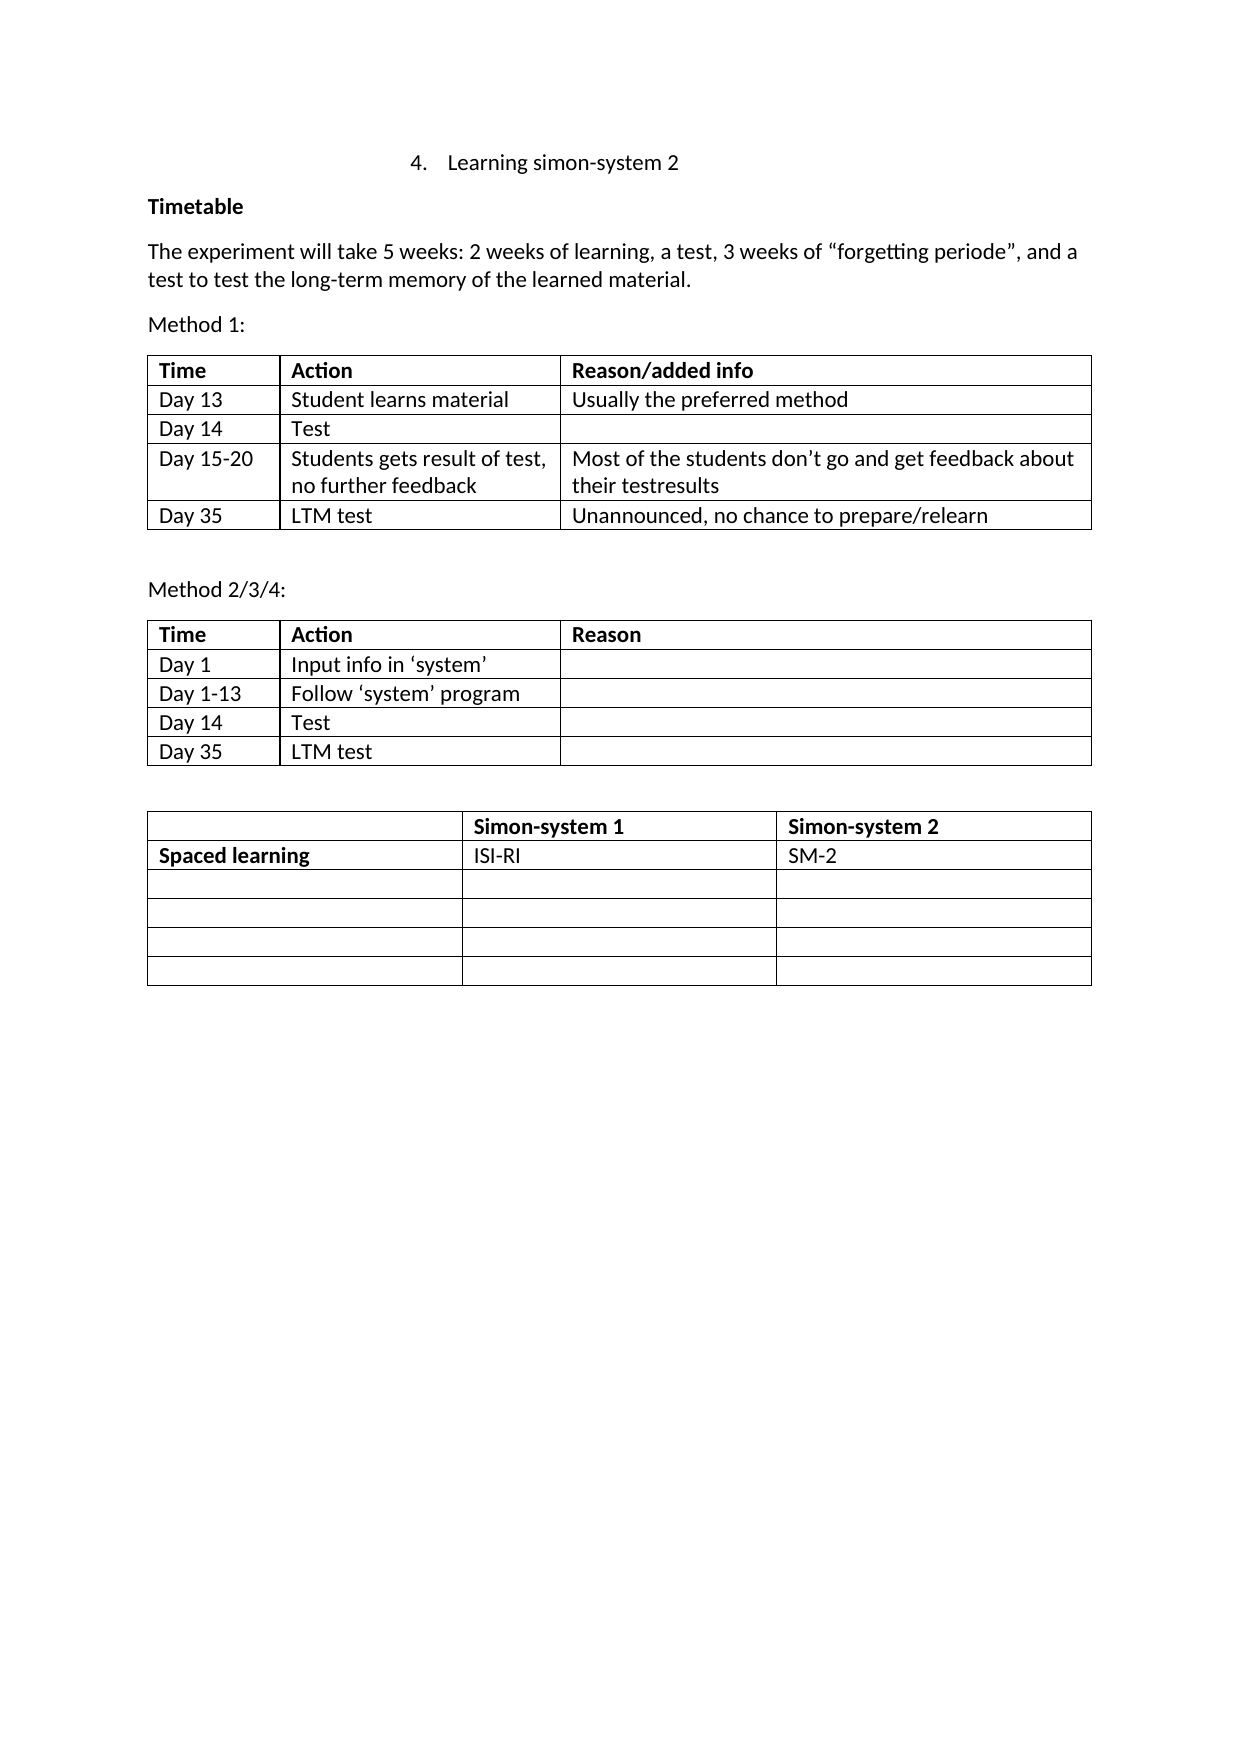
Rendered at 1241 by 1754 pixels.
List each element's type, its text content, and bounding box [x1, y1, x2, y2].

text Method 2/3/4: [148, 575, 1093, 603]
table_cell Input info in ‘system’ [281, 650, 560, 678]
table_cell [148, 957, 462, 985]
table_cell LTM test [281, 737, 560, 765]
table_cell Usually the preferred method [561, 386, 1091, 413]
table_cell [463, 928, 776, 956]
table_cell [777, 870, 1091, 898]
table_cell Day 13 [148, 386, 279, 413]
table_cell Follow ‘system’ program [281, 679, 560, 707]
text Method 1: [148, 311, 1093, 338]
table_cell Spaced learning [148, 841, 462, 869]
table_header Reason/added info [561, 356, 1091, 384]
text Timetable [148, 192, 1093, 221]
table_cell Test [281, 708, 560, 736]
table_cell Students gets result of test, no further feedback [281, 444, 560, 500]
table_cell Most of the students don’t go and get feedback about their testresults [561, 444, 1091, 500]
table_cell Test [281, 415, 560, 443]
table_cell [561, 737, 1091, 765]
table_cell Day 1-13 [148, 679, 279, 707]
table_header Time [148, 621, 279, 649]
table_cell LTM test [281, 501, 560, 529]
table_cell [777, 899, 1091, 927]
table_cell [561, 679, 1091, 707]
table_cell Day 15-20 [148, 444, 279, 500]
table_header Reason [561, 621, 1091, 649]
table_header Action [281, 356, 560, 384]
table_cell [561, 708, 1091, 736]
table_cell Day 14 [148, 708, 279, 736]
table_cell [463, 899, 776, 927]
table_cell Day 35 [148, 501, 279, 529]
table_cell Student learns material [281, 386, 560, 413]
table_cell Day 35 [148, 737, 279, 765]
table_cell Day 14 [148, 415, 279, 443]
table_cell [148, 928, 462, 956]
table_header Simon-system 2 [777, 812, 1091, 840]
table_cell Day 1 [148, 650, 279, 678]
table_header [148, 812, 462, 840]
list Learning simon-system 2 [410, 148, 1093, 176]
table_header Simon-system 1 [463, 812, 776, 840]
table_cell [561, 650, 1091, 678]
table_cell [148, 870, 462, 898]
table_cell [777, 957, 1091, 985]
table_cell SM-2 [777, 841, 1091, 869]
table_cell [148, 899, 462, 927]
table_cell [463, 957, 776, 985]
text The experiment will take 5 weeks: 2 weeks of learning, a test, 3 weeks of “forgetting periode”, and a test to test the long-term memory of the learned material. [148, 237, 1093, 294]
table_cell [463, 870, 776, 898]
table_header Time [148, 356, 279, 384]
table_cell [777, 928, 1091, 956]
table_cell Unannounced, no chance to prepare/relearn [561, 501, 1091, 529]
table_header Action [281, 621, 560, 649]
table_cell [561, 415, 1091, 443]
table_cell ISI-RI [463, 841, 776, 869]
